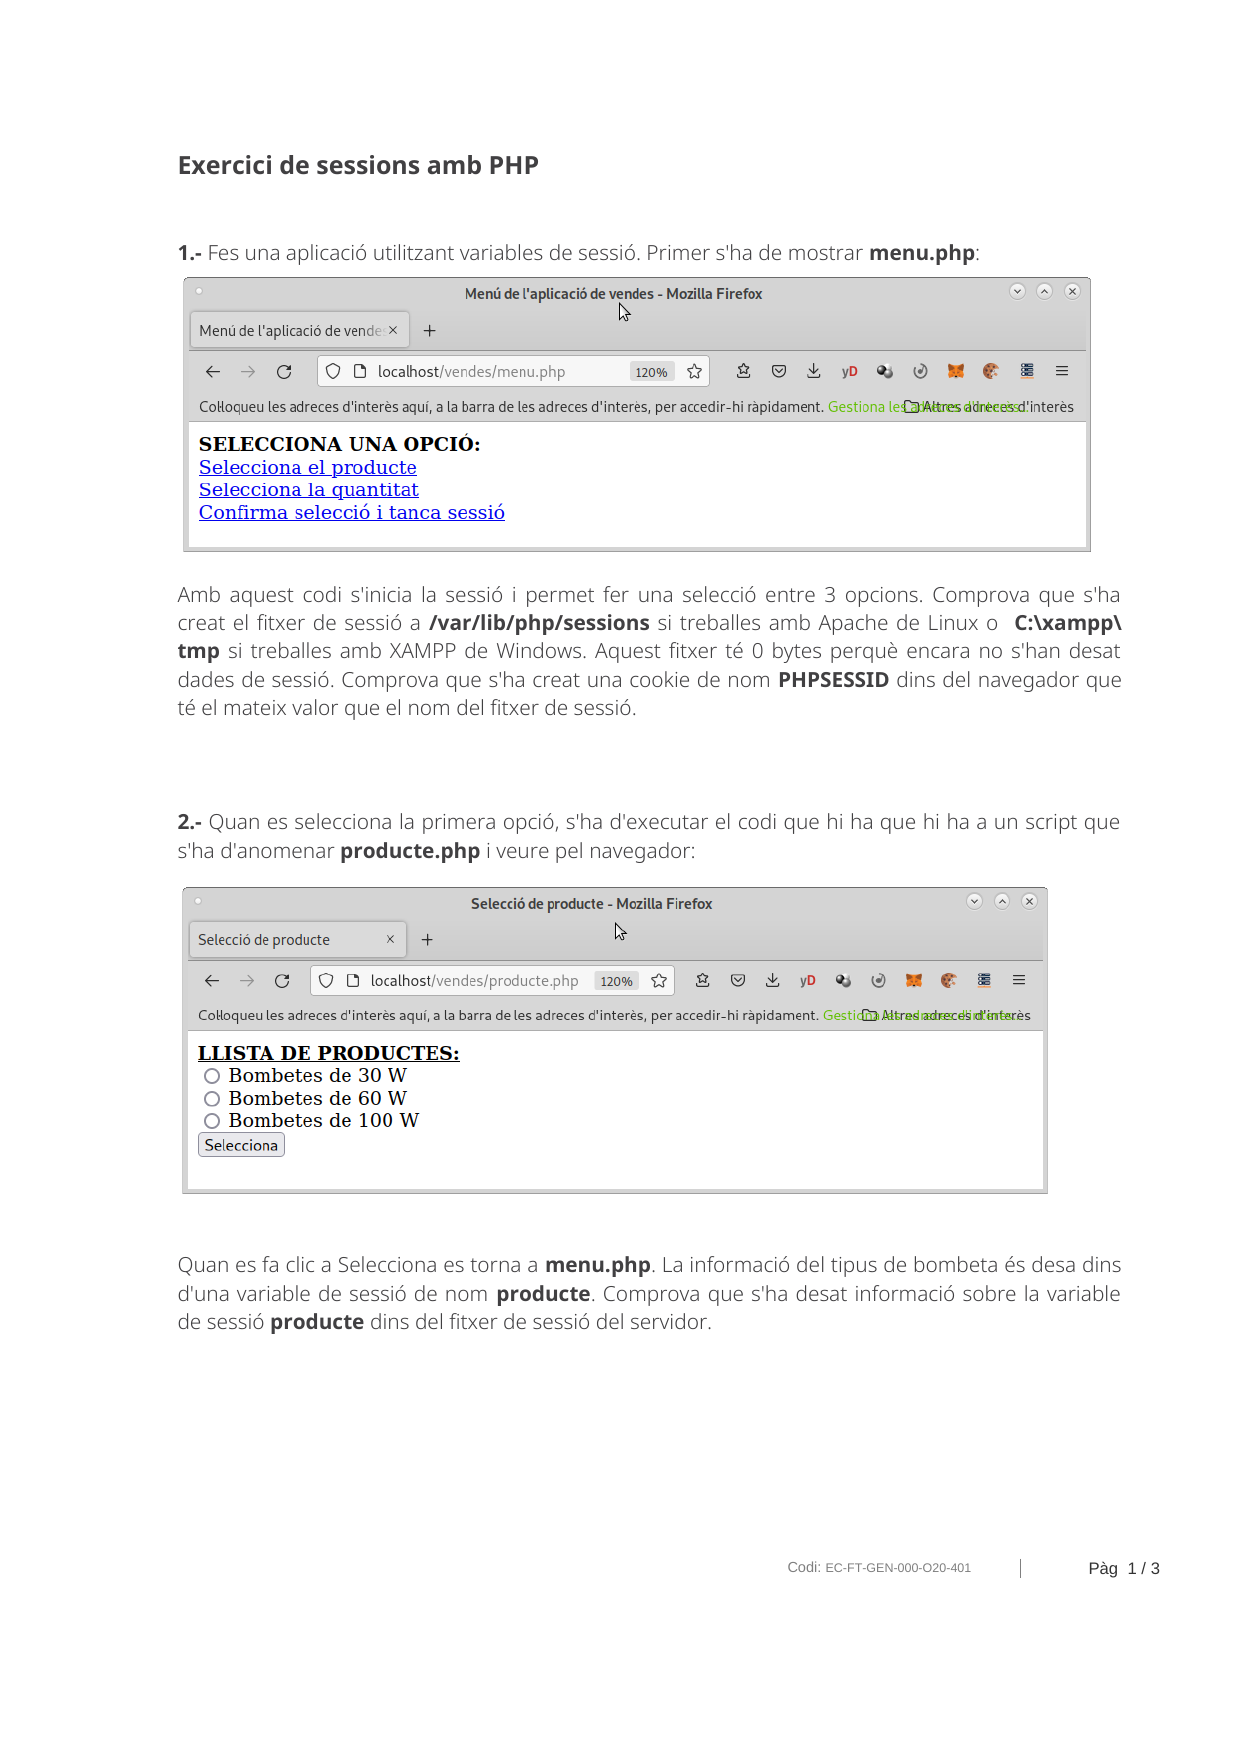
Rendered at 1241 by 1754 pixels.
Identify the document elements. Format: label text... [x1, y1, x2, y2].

text Quan es fa clic a Selecciona es torna a menu.php. La informació del tipus de bombeta és desa dins d'una variable de sessió de nom producte. Comprova que s'ha desat informació sobre la variable de sessió producte dins del fitxer de sessió del servidor. [177, 1251, 1122, 1336]
picture [182, 887, 1048, 1194]
text 2.- Quan es selecciona la primera opció, s'ha d'executar el codi que hi ha que hi ha a un script que s'ha d'anomenar producte.php i veure pel navegador: [177, 807, 1122, 864]
text 1.- Fes una aplicació utilitzant variables de sessió. Primer s'ha de mostrar menu.php: [177, 238, 1122, 267]
text Amb aquest codi s'inicia la sessió i permet fer una selecció entre 3 opcions. Comprova que s'ha creat el fitxer de sessió a /var/lib/php/sessions si treballes amb Apache de Linux o C:\xampp\tmp si treballes amb XAMPP de Windows. Aquest fitxer té 0 bytes perquè encara no s'han desat dades de sessió. Comprova que s'ha creat una cookie de nom PHPSESSID dins del navegador que té el mateix valor que el nom del fitxer de sessió. [177, 580, 1122, 722]
picture [183, 277, 1091, 552]
text Exercici de sessions amb PHP [177, 148, 1122, 182]
